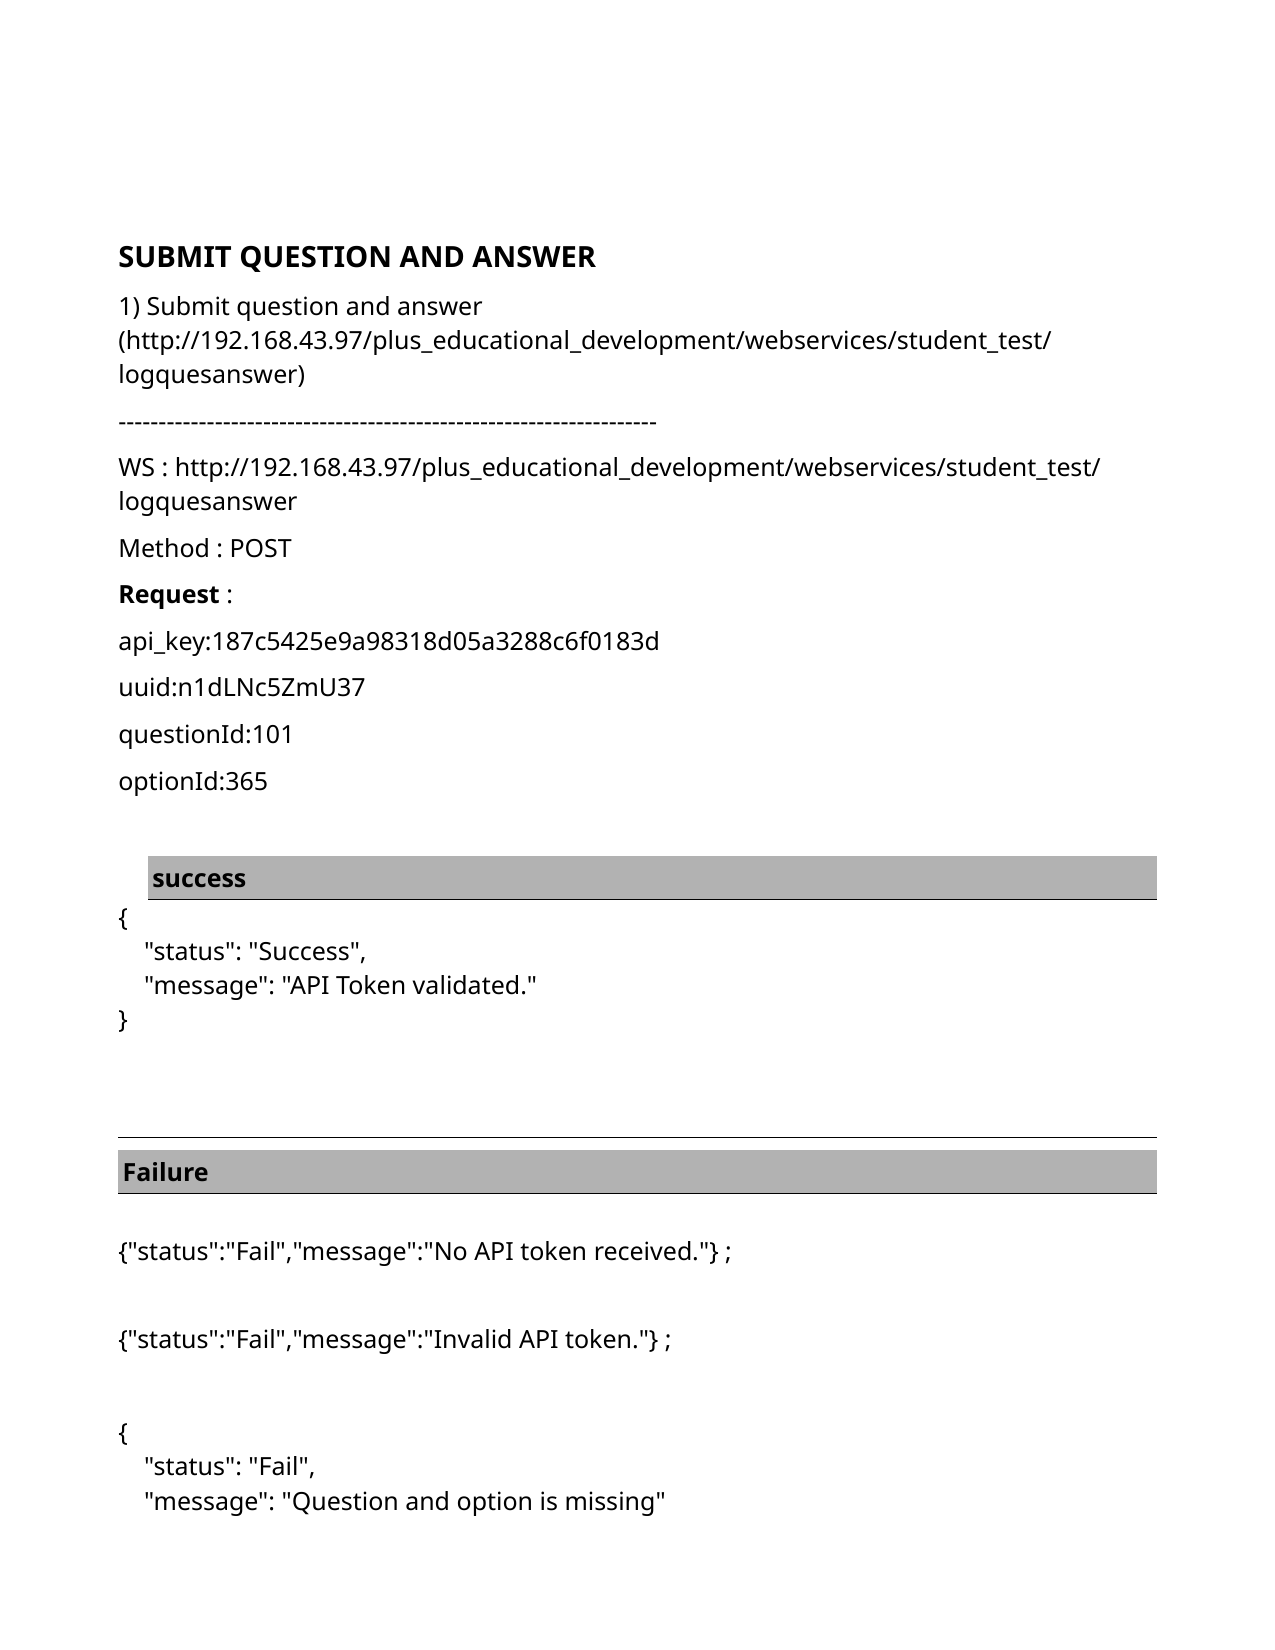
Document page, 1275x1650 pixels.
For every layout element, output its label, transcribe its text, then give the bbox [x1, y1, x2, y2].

text {"status":"Fail","message":"Invalid API token."} ; [118, 1322, 1157, 1356]
text api_key:187c5425e9a98318d05a3288c6f0183d [118, 623, 1157, 657]
text Request : [118, 577, 1157, 611]
text 1) Submit question and answer (http://192.168.43.97/plus_educational_development/webservices/student_test/logquesanswer) [118, 288, 1157, 391]
text { "status": "Fail", "message": "Question and option is missing" [118, 1415, 1157, 1517]
text {"status":"Fail","message":"No API token received."} ; [118, 1234, 1157, 1268]
subtitle submit question and answer [118, 236, 1157, 276]
text Method : POST [118, 530, 1157, 564]
text optionId:365 [118, 763, 1157, 797]
text Failure [118, 1150, 1157, 1193]
text questionId:101 [118, 717, 1157, 751]
text uuid:n1dLNc5ZmU37 [118, 670, 1157, 704]
text ------------------------------------------------------------------- [118, 403, 1157, 437]
text WS : http://192.168.43.97/plus_educational_development/webservices/student_test/logquesanswer [118, 450, 1157, 518]
text success [148, 856, 1157, 899]
text { "status": "Success", "message": "API Token validated." } [118, 899, 1157, 1035]
